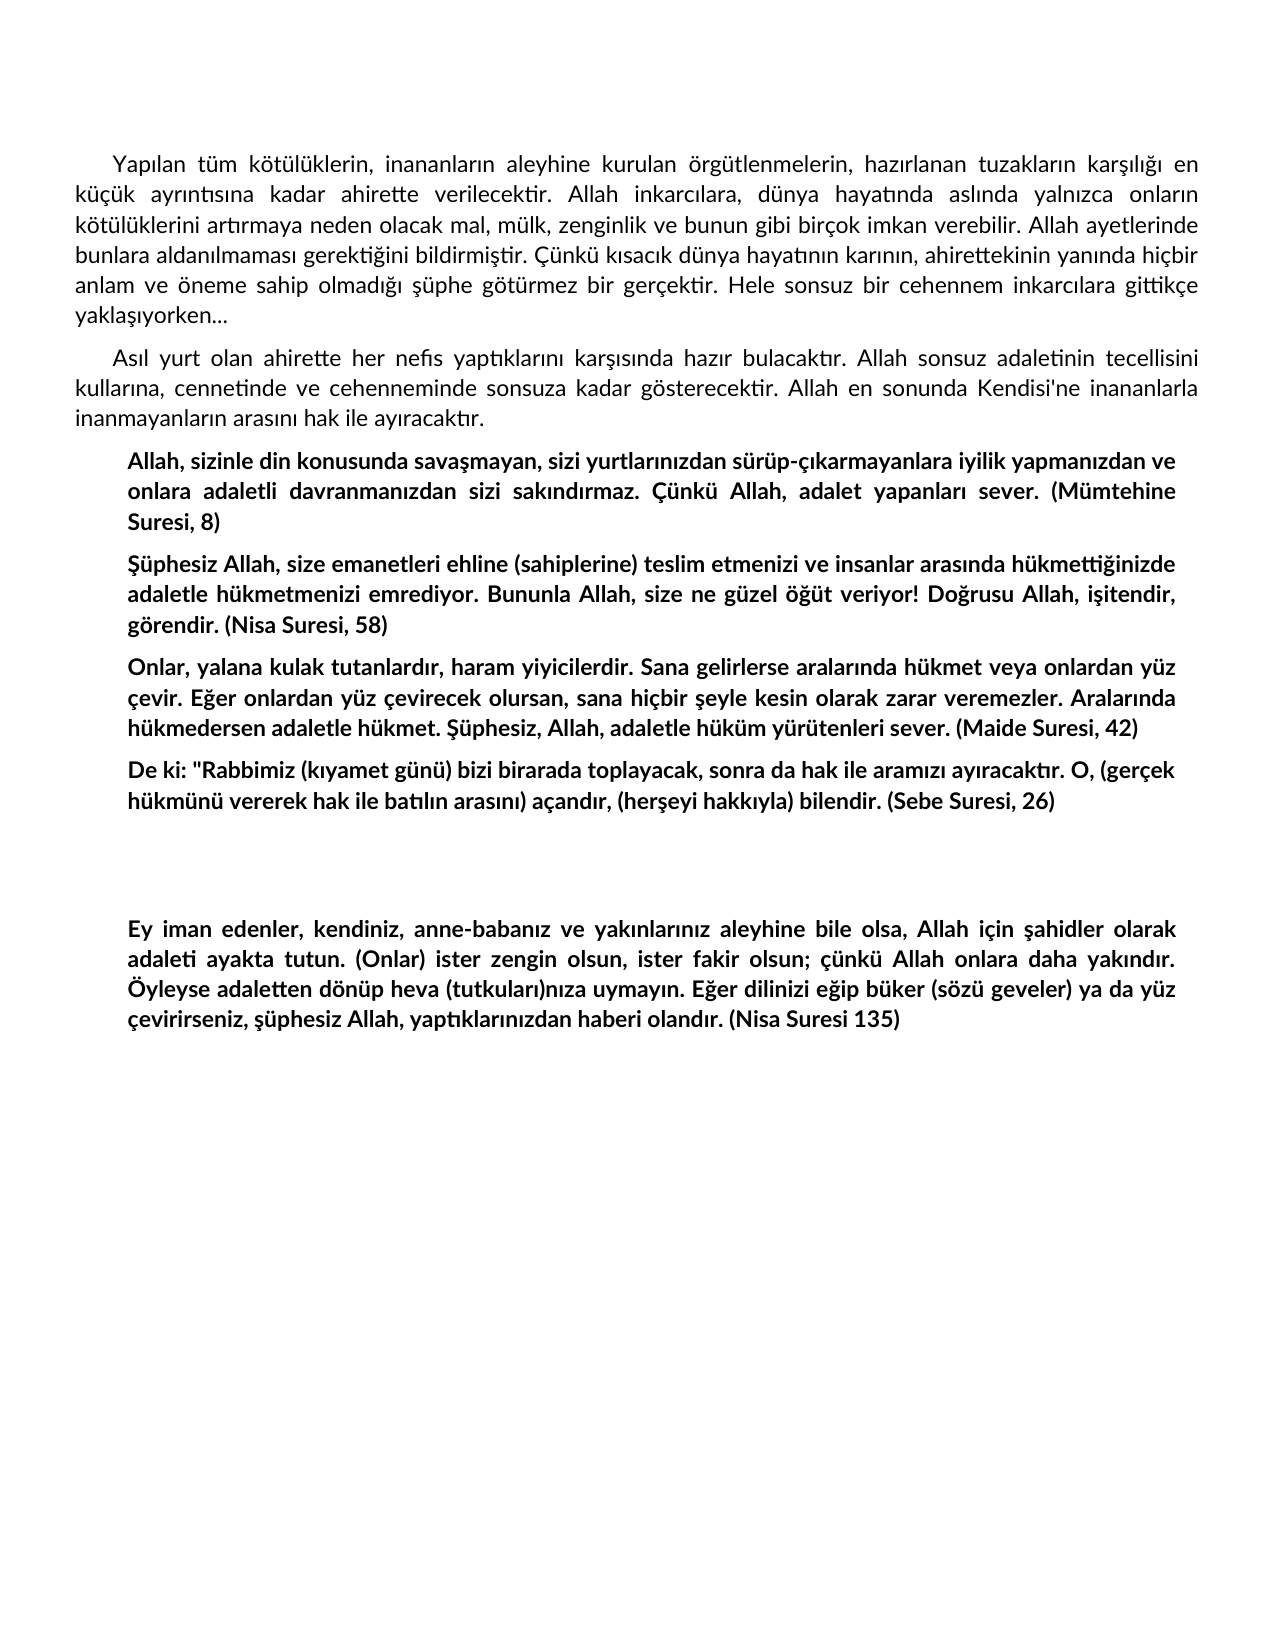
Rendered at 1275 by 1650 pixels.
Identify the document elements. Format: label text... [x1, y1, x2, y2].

text Asıl yurt olan ahirette her nefis yaptıklarını karşısında hazır bulacaktır. Allah sonsuz adaletinin tecellisini kullarına, cennetinde ve cehenneminde sonsuza kadar gösterecektir. Allah en sonunda Kendisi'ne inananlarla inanmayanların arasını hak ile ayıracaktır. [75, 344, 1200, 432]
text De ki: "Rabbimiz (kıyamet günü) bizi birarada toplayacak, sonra da hak ile aramızı ayıracaktır. O, (gerçek hükmünü vererek hak ile batılın arasını) açandır, (herşeyi hakkıyla) bilendir. (Sebe Suresi, 26) [127, 756, 1177, 814]
text Yapılan tüm kötülüklerin, inananların aleyhine kurulan örgütlenmelerin, hazırlanan tuzakların karşılığı en küçük ayrıntısına kadar ahirette verilecektir. Allah inkarcılara, dünya hayatında aslında yalnızca onların kötülüklerini artırmaya neden olacak mal, mülk, zenginlik ve bunun gibi birçok imkan verebilir. Allah ayetlerinde bunlara aldanılmaması gerektiğini bildirmiştir. Çünkü kısacık dünya hayatının karının, ahirettekinin yanında hiçbir anlam ve öneme sahip olmadığı şüphe götürmez bir gerçektir. Hele sonsuz bir cehennem inkarcılara gittikçe yaklaşıyorken... [75, 150, 1200, 328]
text Ey iman edenler, kendiniz, anne-babanız ve yakınlarınız aleyhine bile olsa, Allah için şahidler olarak adaleti ayakta tutun. (Onlar) ister zengin olsun, ister fakir olsun; çünkü Allah onlara daha yakındır. Öyleyse adaletten dönüp heva (tutkuları)nıza uymayın. Eğer dilinizi eğip büker (sözü geveler) ya da yüz çevirirseniz, şüphesiz Allah, yaptıklarınızdan haberi olandır. (Nisa Suresi 135) [127, 914, 1177, 1033]
text Allah, sizinle din konusunda savaşmayan, sizi yurtlarınızdan sürüp-çıkarmayanlara iyilik yapmanızdan ve onlara adaletli davranmanızdan sizi sakındırmaz. Çünkü Allah, adalet yapanları sever. (Mümtehine Suresi, 8) [127, 447, 1177, 535]
text Şüphesiz Allah, size emanetleri ehline (sahiplerine) teslim etmenizi ve insanlar arasında hükmettiğinizde adaletle hükmetmenizi emrediyor. Bununla Allah, size ne güzel öğüt veriyor! Doğrusu Allah, işitendir, görendir. (Nisa Suresi, 58) [127, 550, 1177, 638]
text Onlar, yalana kulak tutanlardır, haram yiyicilerdir. Sana gelirlerse aralarında hükmet veya onlardan yüz çevir. Eğer onlardan yüz çevirecek olursan, sana hiçbir şeyle kesin olarak zarar veremezler. Aralarında hükmedersen adaletle hükmet. Şüphesiz, Allah, adaletle hüküm yürütenleri sever. (Maide Suresi, 42) [127, 653, 1177, 741]
